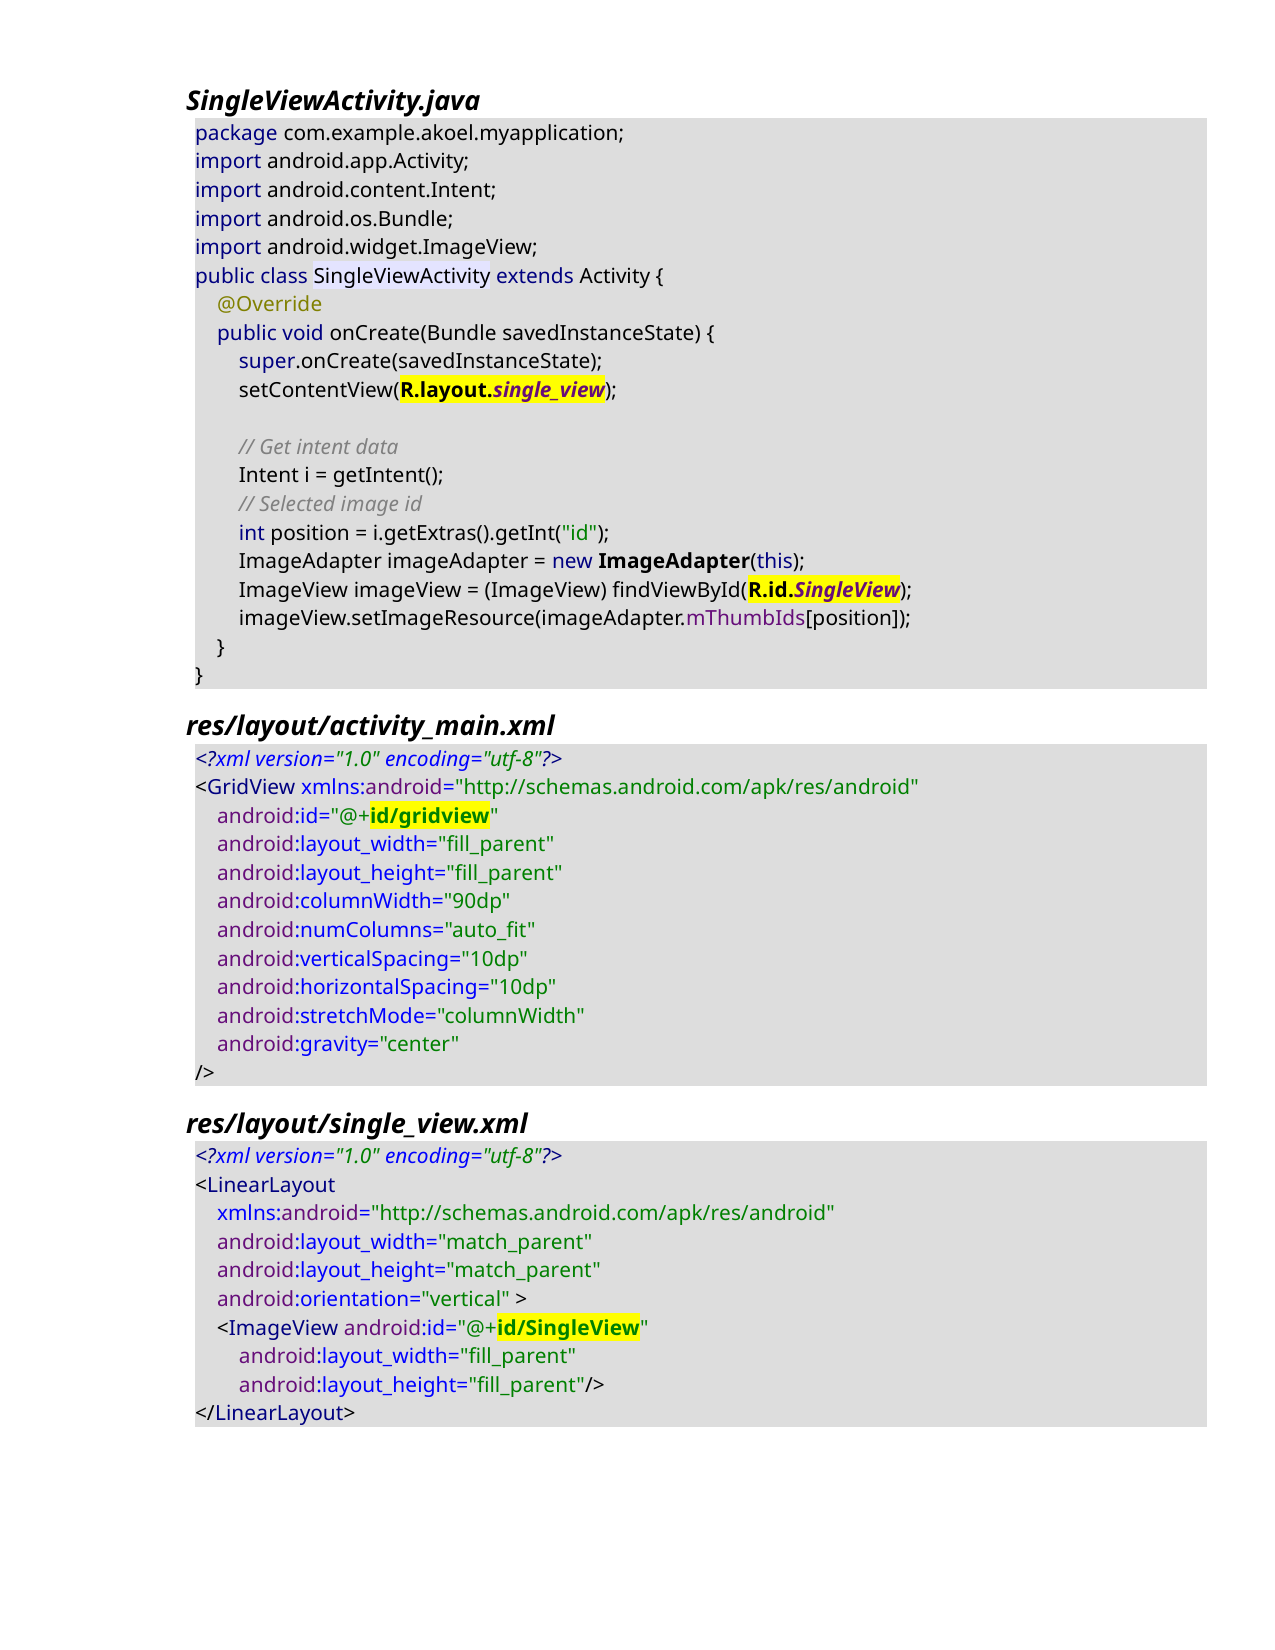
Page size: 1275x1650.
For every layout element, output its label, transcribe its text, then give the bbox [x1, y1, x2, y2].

text <LinearLayout [195, 1170, 1207, 1198]
text import android.content.Intent; [195, 175, 1207, 203]
text import android.os.Bundle; [195, 203, 1207, 232]
text public void onCreate(Bundle savedInstanceState) { [195, 318, 1207, 346]
text xmlns:android="http://schemas.android.com/apk/res/android" [195, 1198, 1207, 1227]
text android:layout_width="fill_parent" [195, 1341, 1207, 1369]
text <?xml version="1.0" encoding="utf-8"?> [195, 744, 1207, 772]
text android:layout_height="fill_parent"/> [195, 1369, 1207, 1398]
text public class SingleViewActivity extends Activity { [195, 261, 1207, 289]
text <?xml version="1.0" encoding="utf-8"?> [195, 1141, 1207, 1170]
text android:layout_height="fill_parent" [195, 858, 1207, 886]
text } [195, 632, 1207, 660]
text imageView.setImageResource(imageAdapter.mThumbIds[position]); [195, 603, 1207, 632]
text int position = i.getExtras().getInt("id"); [195, 517, 1207, 546]
text android:layout_width="fill_parent" [195, 829, 1207, 858]
text @Override [195, 289, 1207, 318]
text android:numColumns="auto_fit" [195, 915, 1207, 943]
text android:stretchMode="columnWidth" [195, 1001, 1207, 1029]
text package com.example.akoel.myapplication; [195, 118, 1207, 146]
text import android.widget.ImageView; [195, 232, 1207, 261]
text /> [195, 1058, 1207, 1086]
text </LinearLayout> [195, 1398, 1207, 1427]
text android:layout_height="match_parent" [195, 1255, 1207, 1284]
text ImageView imageView = (ImageView) findViewById(R.id.SingleView); [195, 574, 1207, 603]
text import android.app.Activity; [195, 146, 1207, 175]
text android:columnWidth="90dp" [195, 886, 1207, 915]
text // Get intent data [195, 432, 1207, 460]
text android:layout_width="match_parent" [195, 1227, 1207, 1255]
text <GridView xmlns:android="http://schemas.android.com/apk/res/android" [195, 772, 1207, 801]
text Intent i = getIntent(); [195, 460, 1207, 489]
title res/layout/activity_main.xml [186, 707, 1207, 744]
title SingleViewActivity.java [186, 81, 1207, 118]
text android:verticalSpacing="10dp" [195, 943, 1207, 972]
text super.onCreate(savedInstanceState); [195, 346, 1207, 375]
text android:id="@+id/gridview" [195, 801, 1207, 829]
text android:horizontalSpacing="10dp" [195, 972, 1207, 1001]
text setContentView(R.layout.single_view); [195, 375, 1207, 403]
text android:gravity="center" [195, 1029, 1207, 1058]
text } [195, 660, 1207, 689]
text // Selected image id [195, 489, 1207, 517]
title res/layout/single_view.xml [186, 1104, 1207, 1141]
text <ImageView android:id="@+id/SingleView" [195, 1312, 1207, 1341]
text ImageAdapter imageAdapter = new ImageAdapter(this); [195, 546, 1207, 574]
text android:orientation="vertical" > [195, 1284, 1207, 1312]
